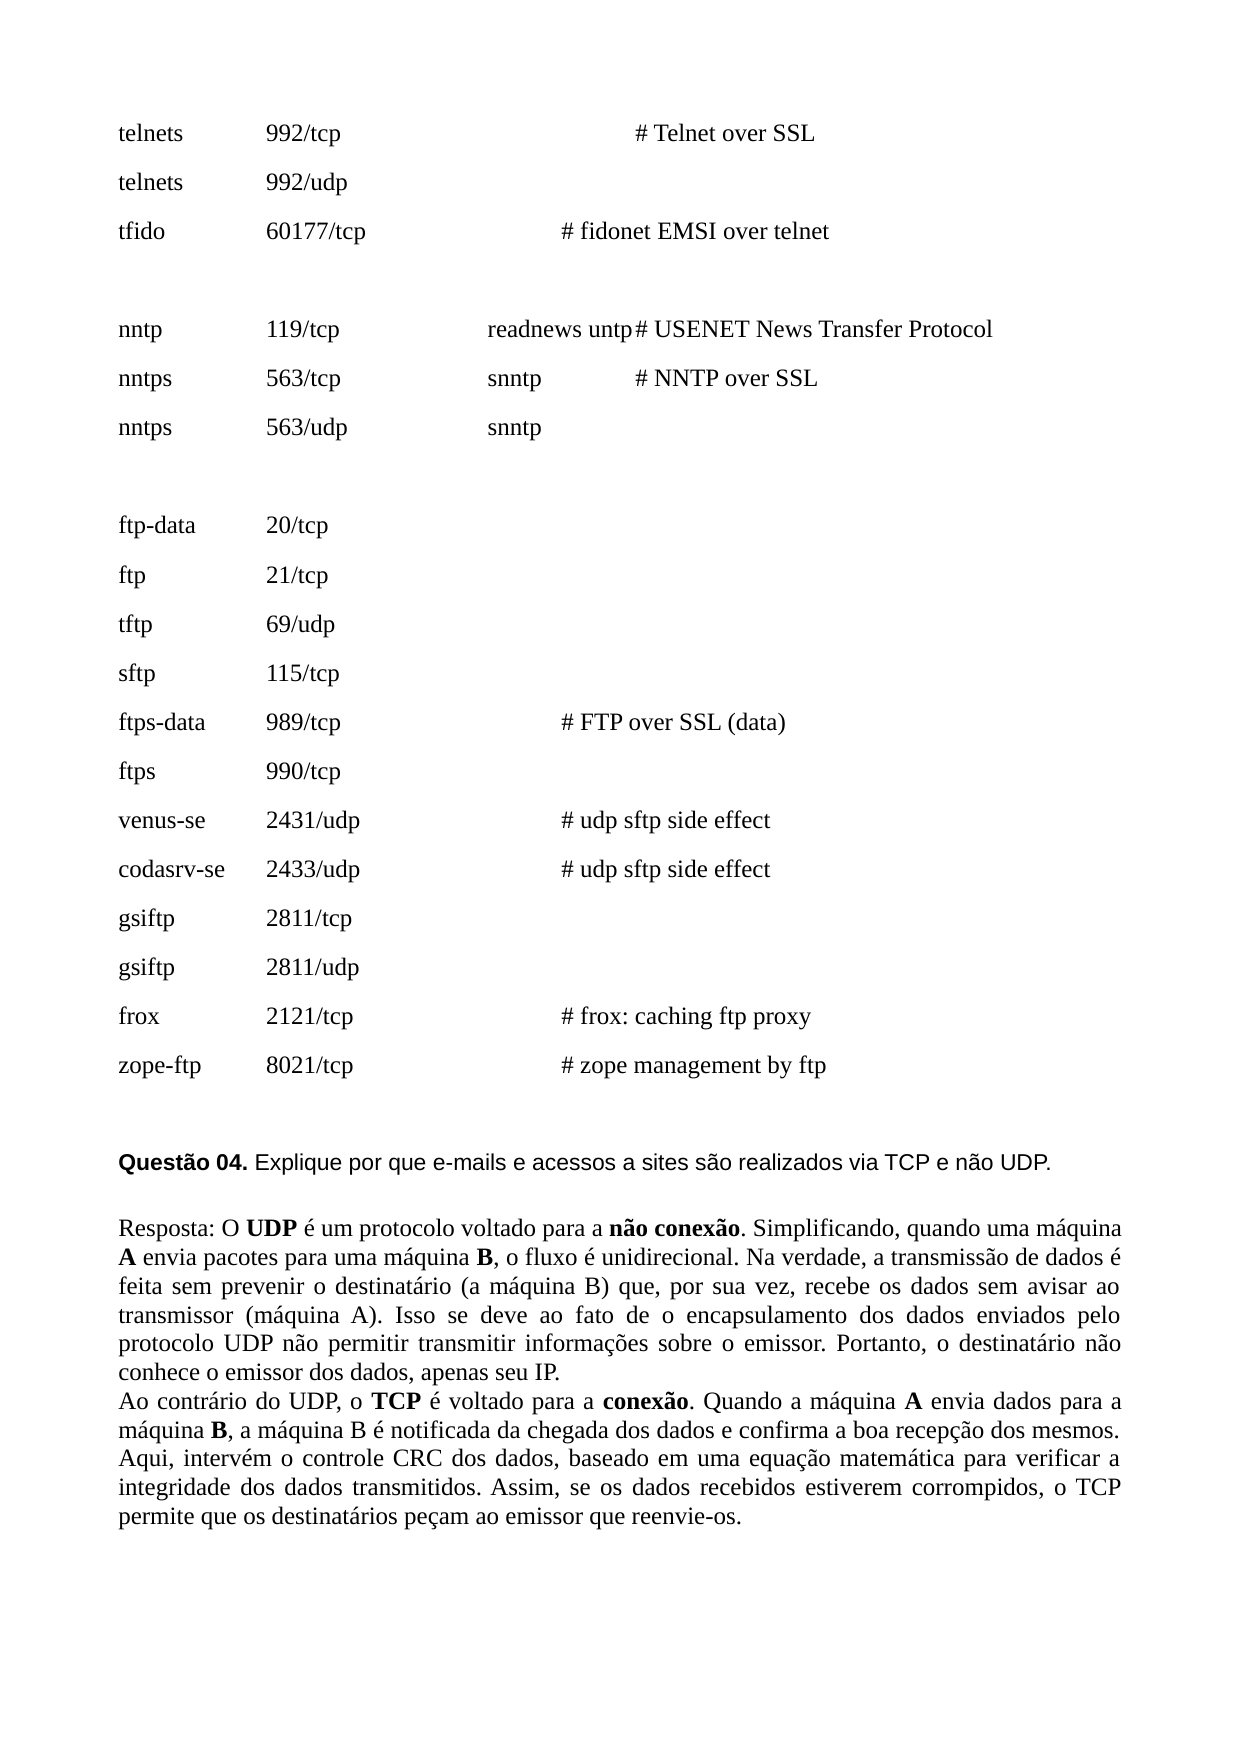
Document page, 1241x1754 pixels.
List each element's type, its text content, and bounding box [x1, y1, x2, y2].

text Questão 04. Explique por que e-mails e acessos a sites são realizados via TCP e não UDP. [118, 1148, 1122, 1175]
text nntps 563/tcp snntp # NNTP over SSL [118, 363, 1122, 392]
text tfido 60177/tcp # fidonet EMSI over telnet [118, 216, 1122, 245]
text ftp 21/tcp [118, 560, 1122, 588]
text nntps 563/udp snntp [118, 412, 1122, 441]
text ftps-data 989/tcp # FTP over SSL (data) [118, 707, 1122, 736]
text gsiftp 2811/tcp [118, 903, 1122, 932]
text tftp 69/udp [118, 609, 1122, 637]
text codasrv-se 2433/udp # udp sftp side effect [118, 854, 1122, 883]
text telnets 992/udp [118, 167, 1122, 196]
text Resposta: O UDP é um protocolo voltado para a não conexão. Simplificando, quando uma máquina A envia pacotes para uma máquina B, o fluxo é unidirecional. Na verdade, a transmissão de dados é feita sem prevenir o destinatário (a máquina B) que, por sua vez, recebe os dados sem avisar ao transmissor (máquina A). Isso se deve ao fato de o encapsulamento dos dados enviados pelo protocolo UDP não permitir transmitir informações sobre o emissor. Portanto, o destinatário não conhece o emissor dos dados, apenas seu IP. [118, 1213, 1122, 1386]
text Ao contrário do UDP, o TCP é voltado para a conexão. Quando a máquina A envia dados para a máquina B, a máquina B é notificada da chegada dos dados e confirma a boa recepção dos mesmos. Aqui, intervém o controle CRC dos dados, baseado em uma equação matemática para verificar a integridade dos dados transmitidos. Assim, se os dados recebidos estiverem corrompidos, o TCP permite que os destinatários peçam ao emissor que reenvie-os. [118, 1386, 1122, 1530]
text zope-ftp 8021/tcp # zope management by ftp [118, 1050, 1122, 1079]
text venus-se 2431/udp # udp sftp side effect [118, 805, 1122, 834]
text telnets 992/tcp # Telnet over SSL [118, 118, 1122, 147]
text sftp 115/tcp [118, 658, 1122, 687]
text nntp 119/tcp readnews untp # USENET News Transfer Protocol [118, 314, 1122, 343]
text ftp-data 20/tcp [118, 511, 1122, 539]
text frox 2121/tcp # frox: caching ftp proxy [118, 1001, 1122, 1030]
text gsiftp 2811/udp [118, 952, 1122, 981]
text ftps 990/tcp [118, 756, 1122, 785]
